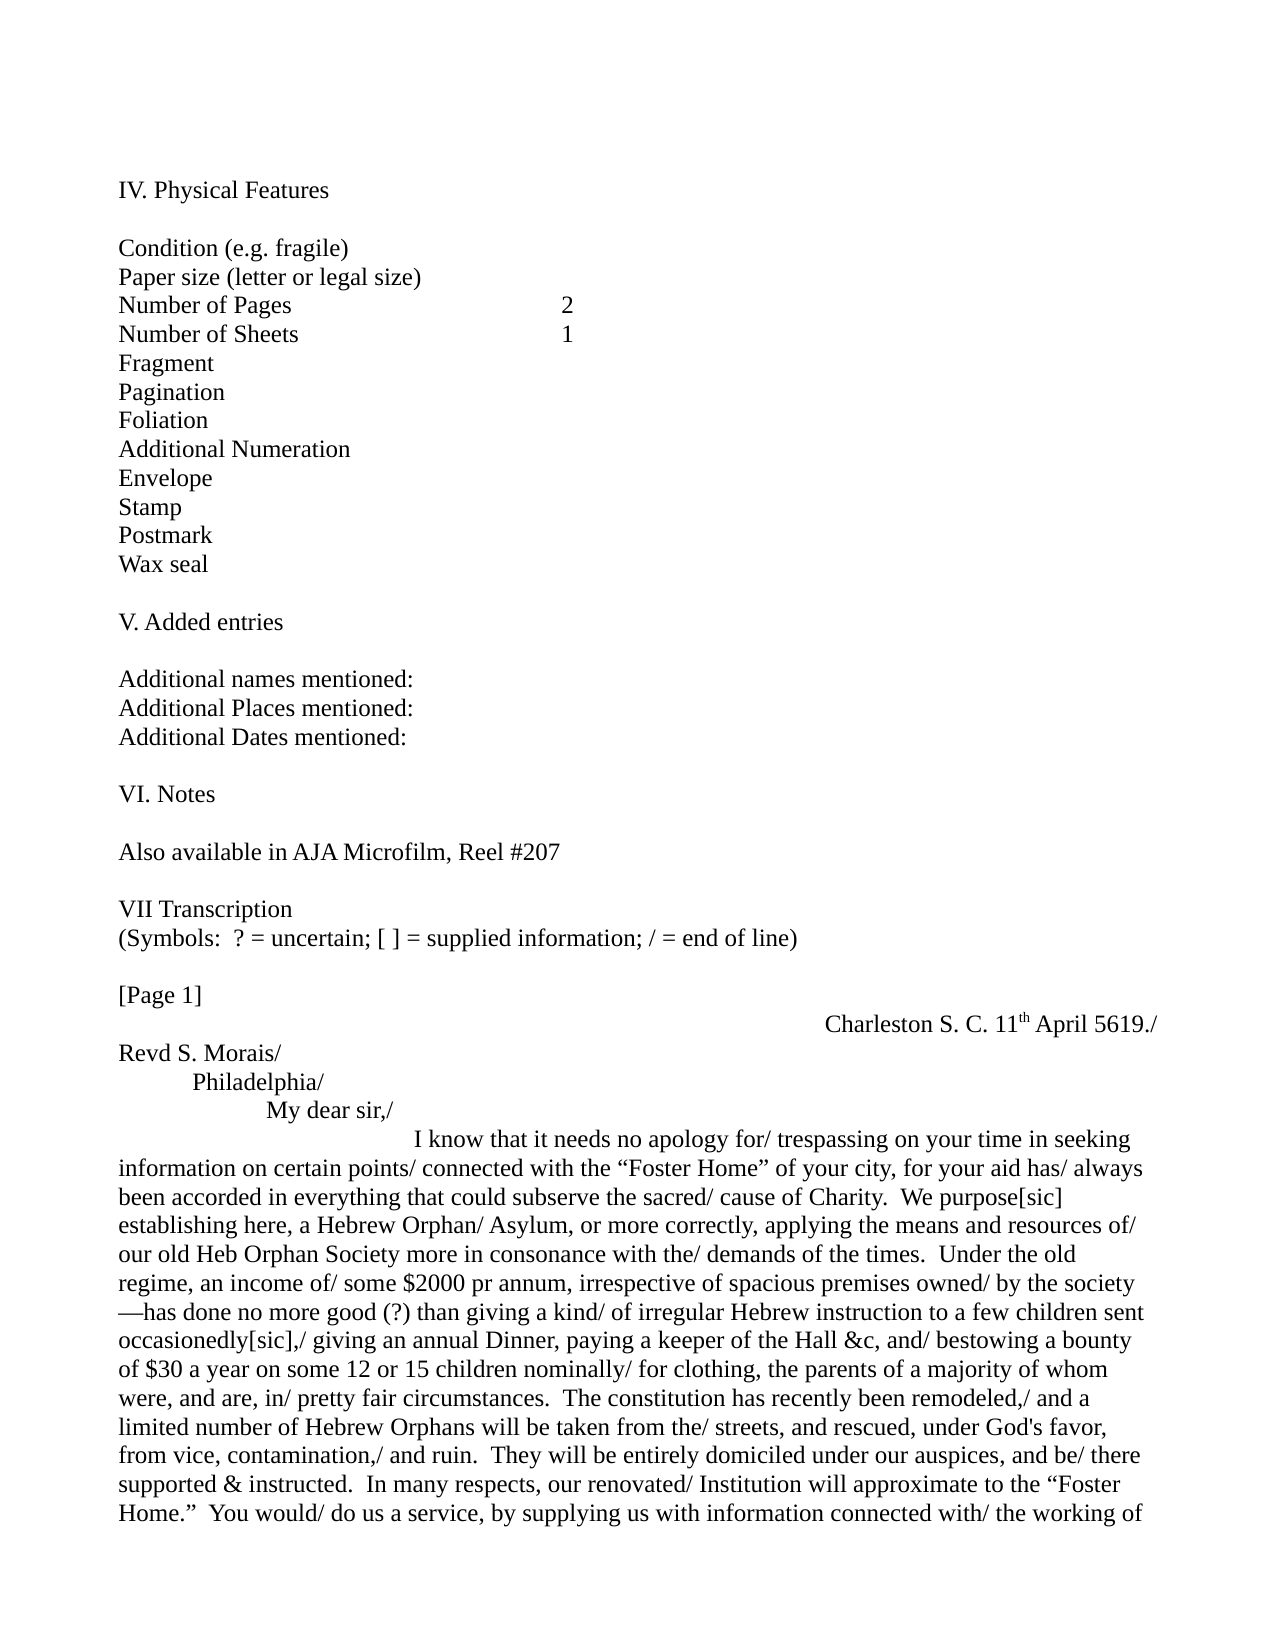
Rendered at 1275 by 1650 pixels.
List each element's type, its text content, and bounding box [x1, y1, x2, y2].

text VI. Notes [118, 779, 1157, 808]
text Charleston S. C. 11th April 5619./ [118, 1009, 1157, 1038]
text Additional Dates mentioned: [118, 722, 1157, 751]
text Also available in AJA Microfilm, Reel #207 [118, 837, 1157, 866]
text [Page 1] [118, 981, 1157, 1009]
text Additional Places mentioned: [118, 693, 1157, 722]
text Postmark [118, 521, 1157, 549]
text Stamp [118, 492, 1157, 521]
text Additional names mentioned: [118, 664, 1157, 693]
text I know that it needs no apology for/ trespassing on your time in seeking information on certain points/ connected with the “Foster Home” of your city, for your aid has/ always been accorded in everything that could subserve the sacred/ cause of Charity. We purpose[sic] establishing here, a Hebrew Orphan/ Asylum, or more correctly, applying the means and resources of/ our old Heb Orphan Society more in consonance with the/ demands of the times. Under the old regime, an income of/ some $2000 pr annum, irrespective of spacious premises owned/ by the society—has done no more good (?) than giving a kind/ of irregular Hebrew instruction to a few children sent occasionedly[sic],/ giving an annual Dinner, paying a keeper of the Hall &c, and/ bestowing a bounty of $30 a year on some 12 or 15 children nominally/ for clothing, the parents of a majority of whom were, and are, in/ pretty fair circumstances. The constitution has recently been remodeled,/ and a limited number of Hebrew Orphans will be taken from the/ streets, and rescued, under God's favor, from vice, contamination,/ and ruin. They will be entirely domiciled under our auspices, and be/ there supported & instructed. In many respects, our renovated/ Institution will approximate to the “Foster Home.” You would/ do us a service, by supplying us with information connected with/ the working of [118, 1124, 1157, 1527]
text My dear sir,/ [118, 1096, 1157, 1124]
text IV. Physical Features [118, 176, 1157, 204]
text VII Transcription [118, 894, 1157, 923]
text (Symbols: ? = uncertain; [ ] = supplied information; / = end of line) [118, 923, 1157, 952]
text Foliation [118, 406, 1157, 434]
text Additional Numeration [118, 434, 1157, 463]
text Revd S. Morais/ [118, 1038, 1157, 1067]
text V. Added entries [118, 607, 1157, 636]
text Philadelphia/ [118, 1067, 1157, 1096]
text Number of Sheets 1 [118, 319, 1157, 348]
text Wax seal [118, 549, 1157, 578]
text Paper size (letter or legal size) [118, 262, 1157, 291]
text Number of Pages 2 [118, 291, 1157, 319]
text Fragment [118, 348, 1157, 377]
text Envelope [118, 463, 1157, 492]
text Pagination [118, 377, 1157, 406]
text Condition (e.g. fragile) [118, 233, 1157, 262]
